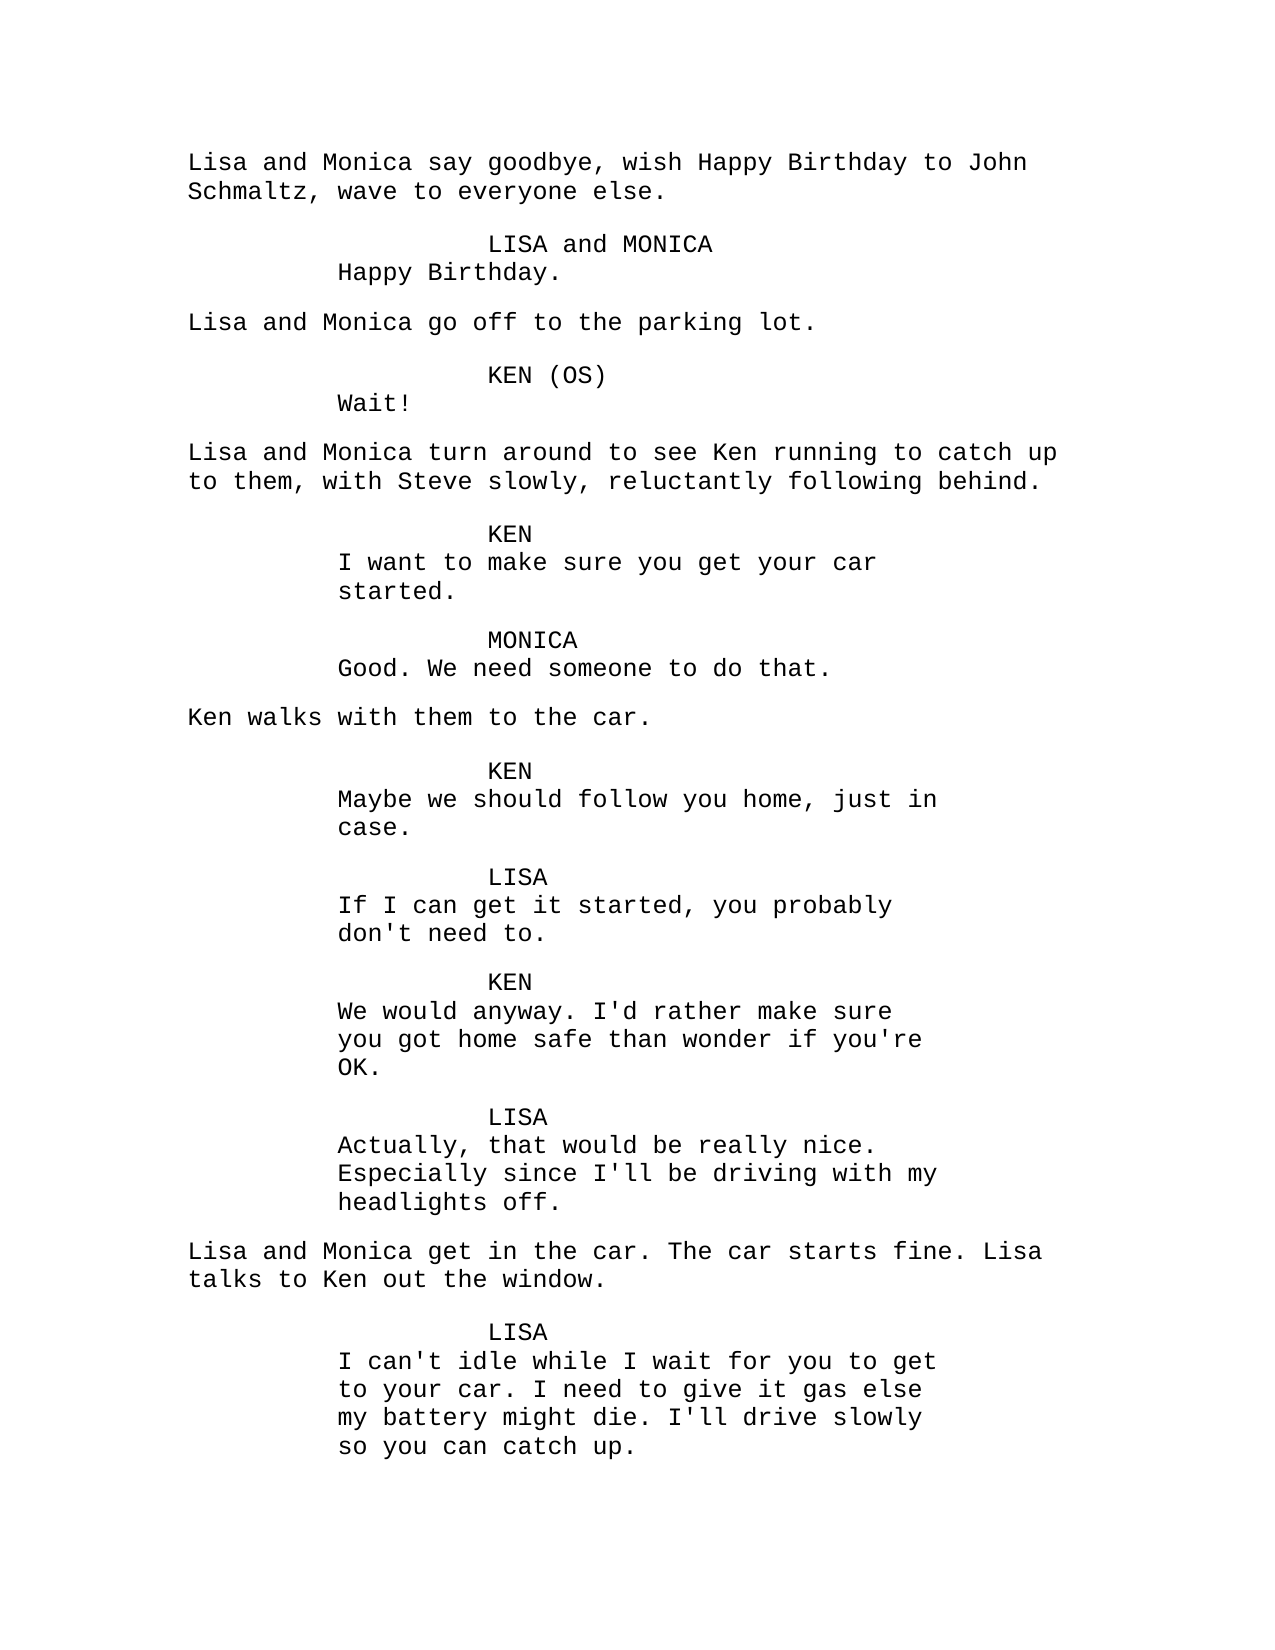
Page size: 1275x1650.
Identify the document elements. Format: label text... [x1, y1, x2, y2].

text We would anyway. I'd rather make sure you got home safe than wonder if you're OK. [337, 998, 937, 1083]
text Lisa and Monica turn around to see Ken running to catch up to them, with Steve slowly, reluctantly following behind. [187, 440, 1087, 497]
text KEN [187, 970, 1087, 998]
text If I can get it started, you probably don't need to. [337, 892, 937, 949]
text Maybe we should follow you home, just in case. [337, 787, 937, 843]
text Happy Birthday. [337, 260, 937, 288]
text Wait! [337, 391, 937, 419]
text LISA [187, 1320, 1087, 1348]
text Good. We need someone to do that. [337, 656, 937, 684]
text KEN [187, 522, 1087, 550]
text Lisa and Monica get in the car. The car starts fine. Lisa talks to Ken out the window. [187, 1238, 1087, 1295]
text LISA [187, 1104, 1087, 1132]
text I can't idle while I wait for you to get to your car. I need to give it gas else my battery might die. I'll drive slowly so you can catch up. [337, 1348, 937, 1462]
text Ken walks with them to the car. [187, 705, 1087, 733]
text KEN [187, 758, 1087, 787]
text Actually, that would be really nice. Especially since I'll be driving with my headlights off. [337, 1132, 937, 1217]
text MONICA [187, 627, 1087, 656]
text LISA [187, 864, 1087, 892]
text I want to make sure you get your car started. [337, 550, 937, 607]
text LISA and MONICA [187, 232, 1087, 260]
text KEN (OS) [187, 362, 1087, 391]
text Lisa and Monica say goodbye, wish Happy Birthday to John Schmaltz, wave to everyone else. [187, 150, 1087, 207]
text Lisa and Monica go off to the parking lot. [187, 309, 1087, 337]
